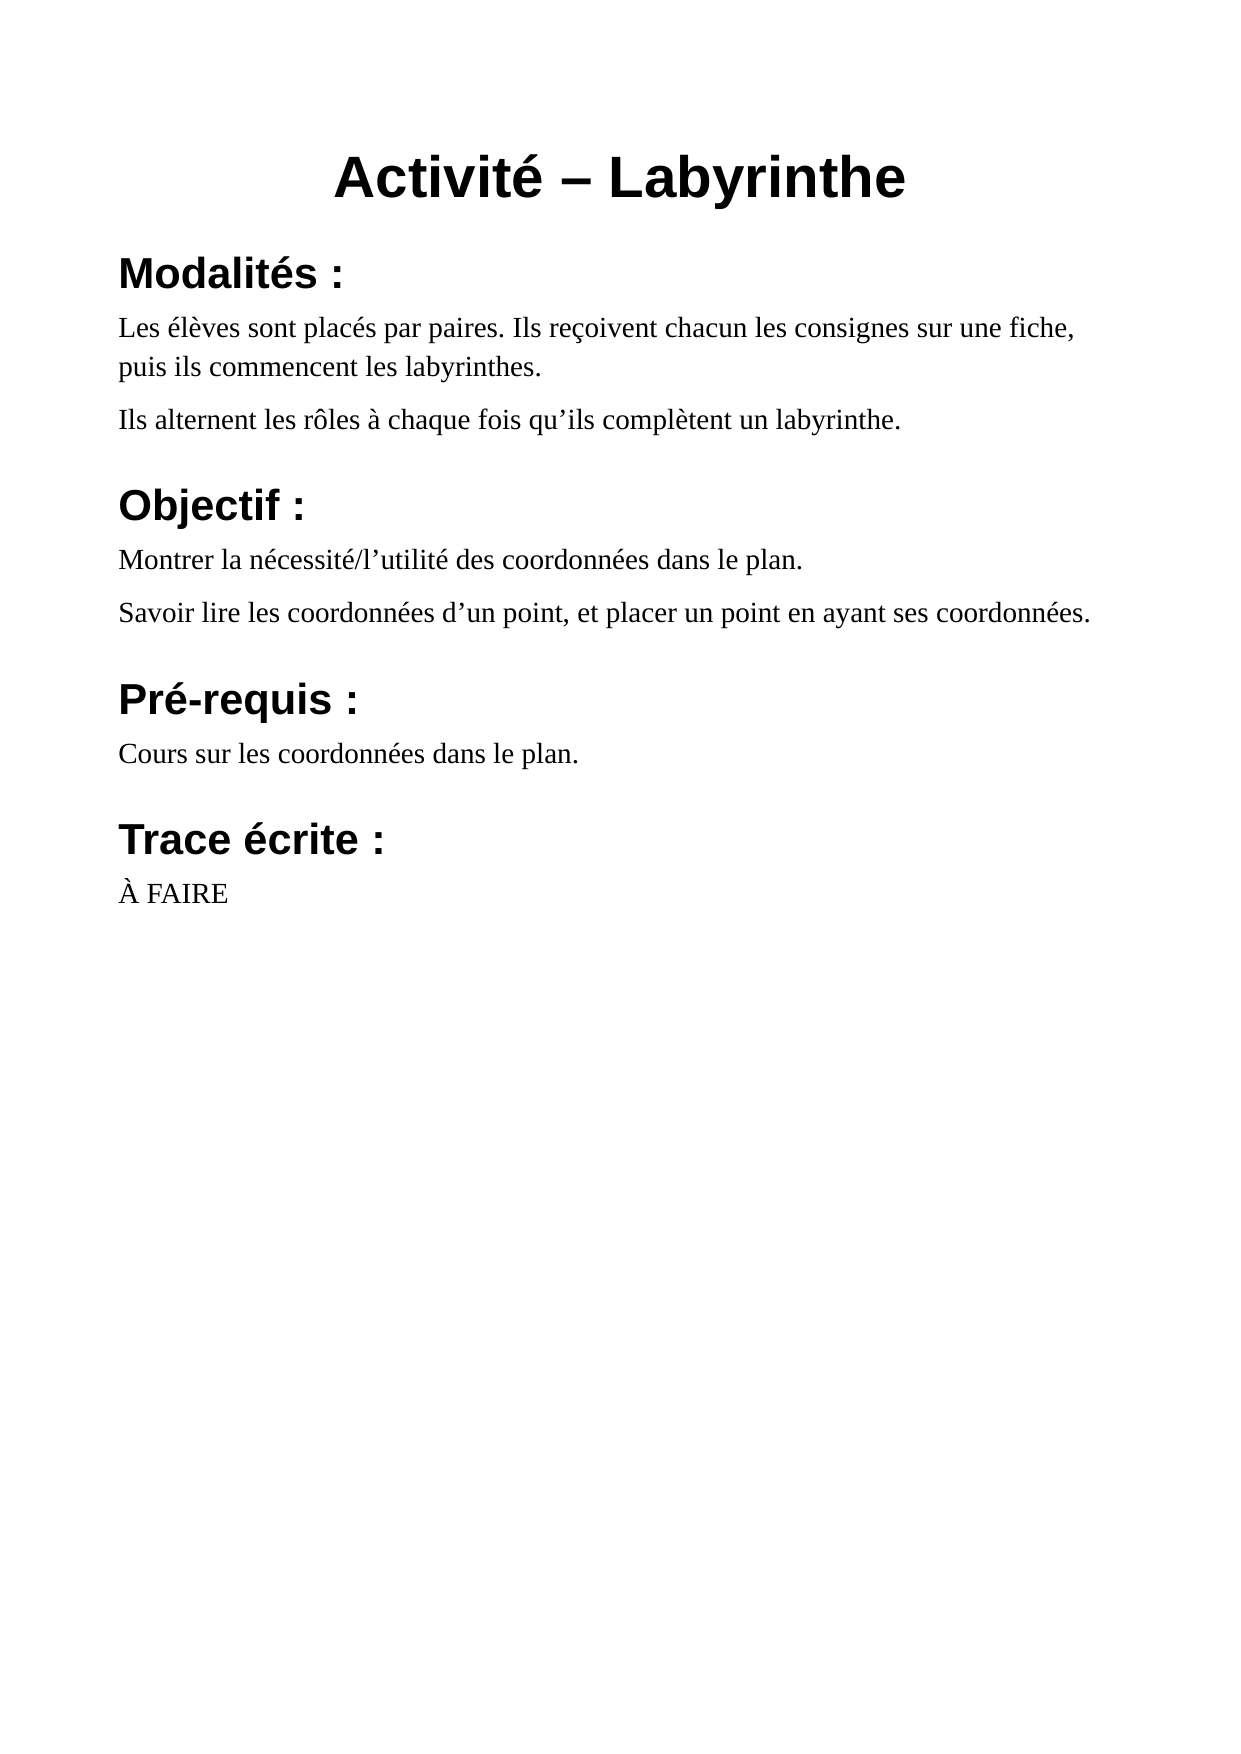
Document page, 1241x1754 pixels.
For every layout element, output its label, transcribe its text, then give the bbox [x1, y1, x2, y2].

subtitle Modalités : [118, 248, 1122, 298]
text Ils alternent les rôles à chaque fois qu’ils complètent un labyrinthe. [118, 402, 1122, 435]
subtitle Objectif : [118, 480, 1122, 530]
subtitle Trace écrite : [118, 814, 1122, 864]
text Les élèves sont placés par paires. Ils reçoivent chacun les consignes sur une fiche, puis ils commencent les labyrinthes. [118, 310, 1122, 382]
subtitle Pré-requis : [118, 673, 1122, 723]
text Montrer la nécessité/l’utilité des coordonnées dans le plan. [118, 542, 1122, 576]
title Activité – Labyrinthe [118, 143, 1122, 210]
text Savoir lire les coordonnées d’un point, et placer un point en ayant ses coordonnées. [118, 595, 1122, 629]
text Cours sur les coordonnées dans le plan. [118, 736, 1122, 769]
text À FAIRE [118, 876, 1122, 910]
